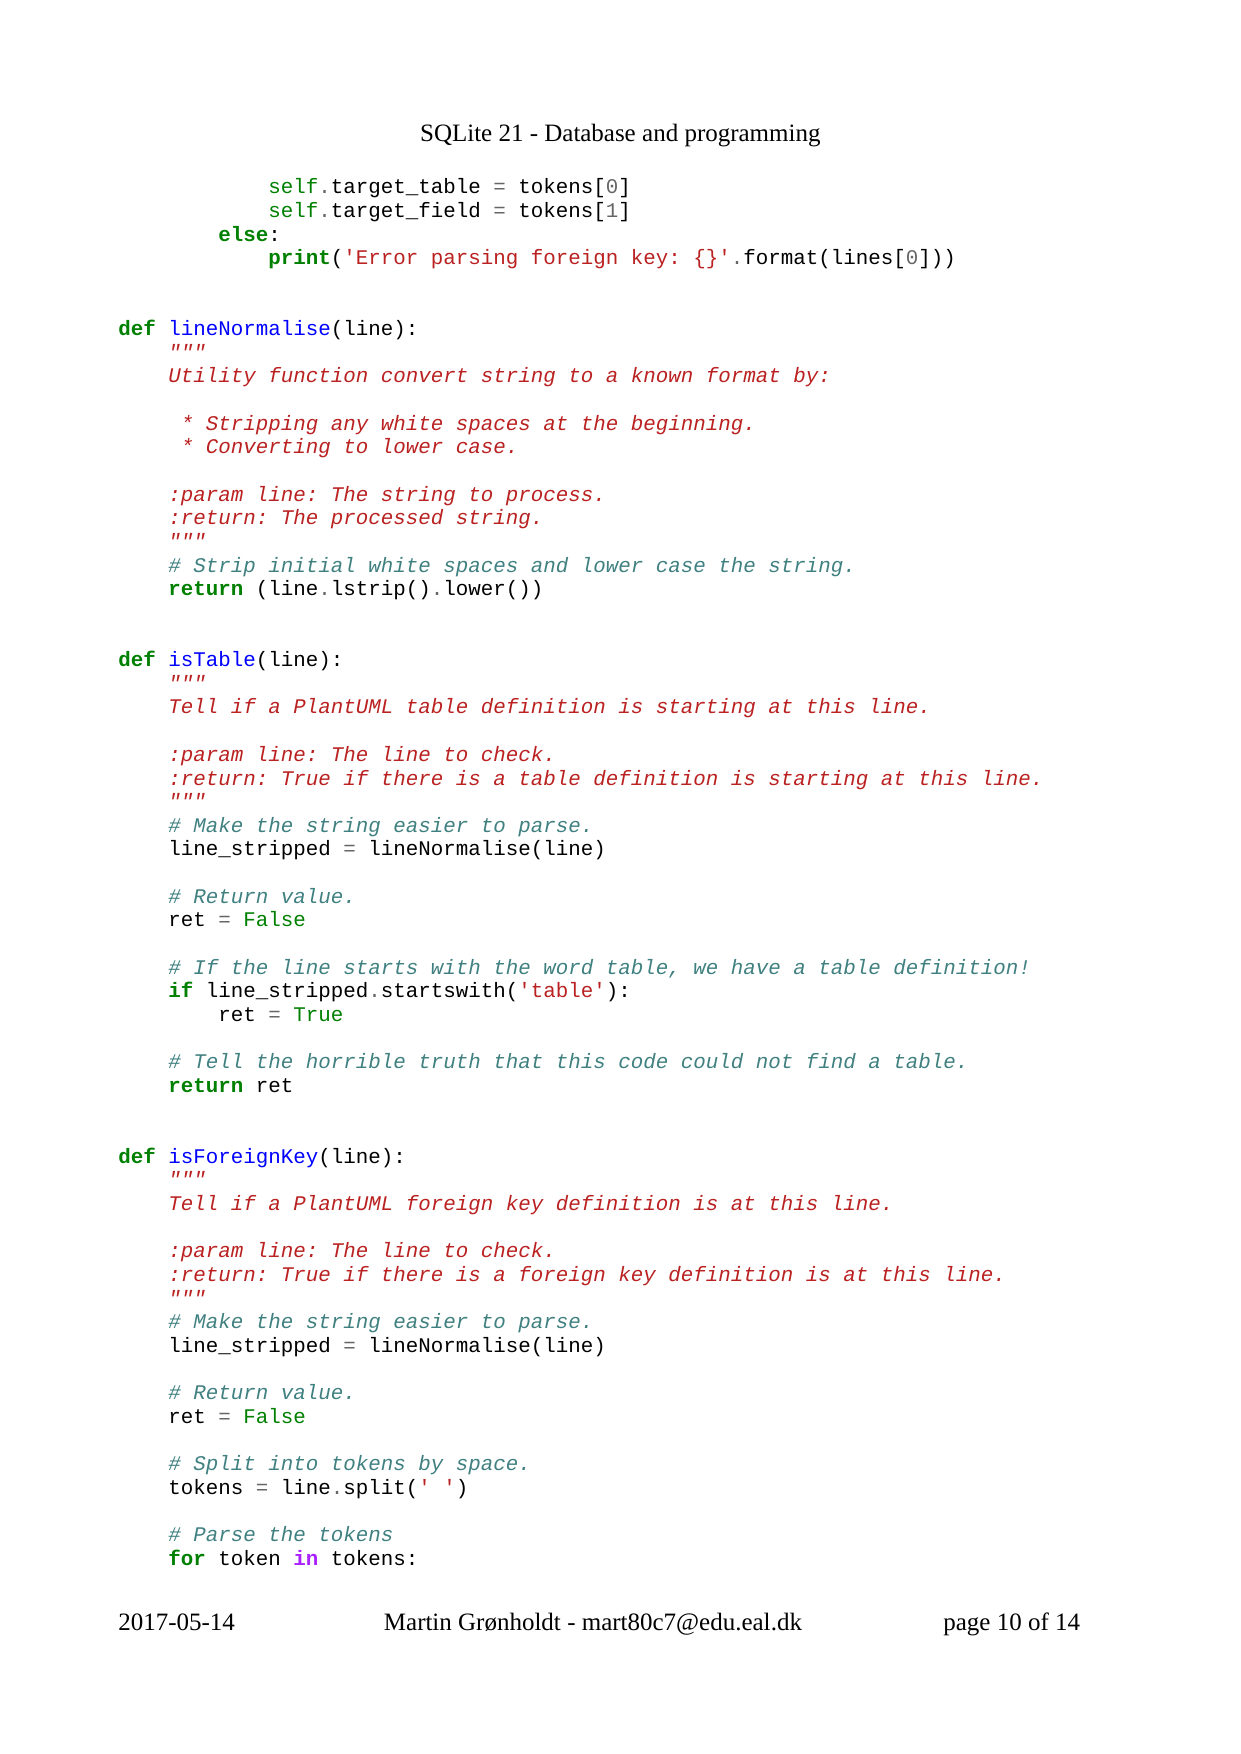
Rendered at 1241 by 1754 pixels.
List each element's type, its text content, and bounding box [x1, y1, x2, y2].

text # Make the string easier to parse. [118, 815, 1122, 838]
text return (line.lstrip().lower()) [118, 578, 1122, 602]
text """ [118, 342, 1122, 366]
text Tell if a PlantUML table definition is starting at this line. [118, 697, 1122, 720]
text # Split into tokens by space. [118, 1453, 1122, 1477]
text * Stripping any white spaces at the beginning. [118, 413, 1122, 436]
text if line_stripped.startswith('table'): [118, 980, 1122, 1004]
text :param line: The line to check. [118, 1240, 1122, 1264]
text Tell if a PlantUML foreign key definition is at this line. [118, 1193, 1122, 1217]
text ret = False [118, 1406, 1122, 1429]
text :param line: The line to check. [118, 744, 1122, 767]
text def lineNormalise(line): [118, 318, 1122, 342]
text # Strip initial white spaces and lower case the string. [118, 555, 1122, 578]
text # Return value. [118, 886, 1122, 909]
text """ [118, 791, 1122, 815]
text # Return value. [118, 1382, 1122, 1406]
text # Tell the horrible truth that this code could not find a table. [118, 1051, 1122, 1075]
text * Converting to lower case. [118, 436, 1122, 460]
text def isTable(line): [118, 649, 1122, 673]
text """ [118, 673, 1122, 697]
text ret = False [118, 909, 1122, 933]
text :return: True if there is a table definition is starting at this line. [118, 767, 1122, 791]
text tokens = line.split(' ') [118, 1477, 1122, 1501]
text else: [118, 224, 1122, 247]
text :return: True if there is a foreign key definition is at this line. [118, 1264, 1122, 1288]
text """ [118, 1288, 1122, 1311]
text for token in tokens: [118, 1548, 1122, 1571]
text self.target_field = tokens[1] [118, 200, 1122, 224]
text # Parse the tokens [118, 1524, 1122, 1548]
text :param line: The string to process. [118, 484, 1122, 507]
text """ [118, 1169, 1122, 1193]
text :return: The processed string. [118, 507, 1122, 531]
text def isForeignKey(line): [118, 1146, 1122, 1169]
text line_stripped = lineNormalise(line) [118, 1335, 1122, 1359]
text line_stripped = lineNormalise(line) [118, 838, 1122, 862]
text # Make the string easier to parse. [118, 1311, 1122, 1335]
text return ret [118, 1075, 1122, 1098]
text Utility function convert string to a known format by: [118, 366, 1122, 389]
text self.target_table = tokens[0] [118, 176, 1122, 200]
text """ [118, 531, 1122, 555]
text ret = True [118, 1004, 1122, 1028]
text # If the line starts with the word table, we have a table definition! [118, 957, 1122, 980]
text print('Error parsing foreign key: {}'.format(lines[0])) [118, 247, 1122, 271]
